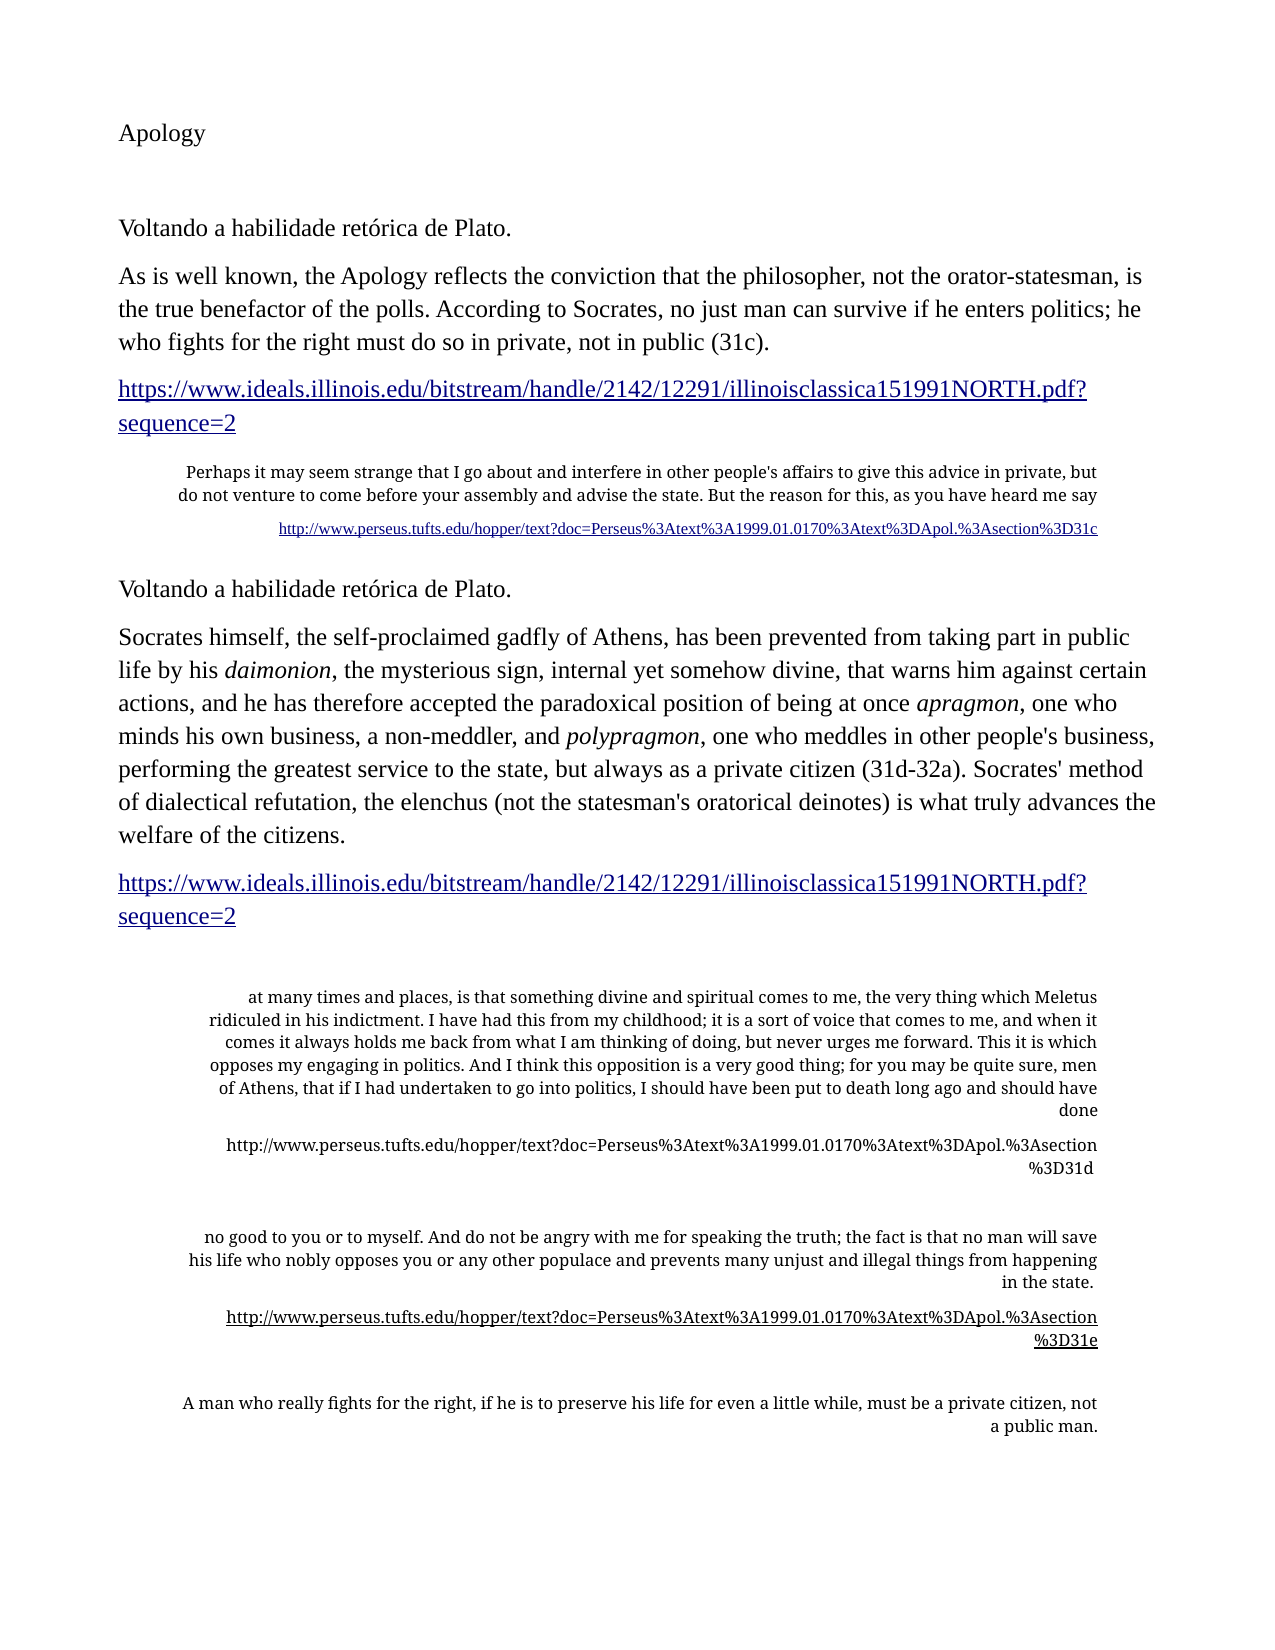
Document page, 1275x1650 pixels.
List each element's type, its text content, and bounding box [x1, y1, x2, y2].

text no good to you or to myself. And do not be angry with me for speaking the truth; the fact is that no man will save his life who nobly opposes you or any other populace and prevents many unjust and illegal things from happening in the state. [177, 1226, 1098, 1294]
text http://www.perseus.tufts.edu/hopper/text?doc=Perseus%3Atext%3A1999.01.0170%3Atext%3DApol.%3Asection%3D31d [177, 1134, 1098, 1179]
text Socrates himself, the self-proclaimed gadfly of Athens, has been prevented from taking part in public life by his daimonion, the mysterious sign, internal yet somehow divine, that warns him against certain actions, and he has therefore accepted the paradoxical position of being at once apragmon, one who minds his own business, a non-meddler, and polypragmon, one who meddles in other people's business, performing the greatest service to the state, but always as a private citizen (31d-32a). Socrates' method of dialectical refutation, the elenchus (not the statesman's oratorical deinotes) is what truly advances the welfare of the citizens. [118, 622, 1157, 849]
text Perhaps it may seem strange that I go about and interfere in other people's affairs to give this advice in private, but do not venture to come before your assembly and advise the state. But the reason for this, as you have heard me say [177, 461, 1098, 507]
text Voltando a habilidade retórica de Plato. [118, 213, 1157, 242]
text https://www.ideals.illinois.edu/bitstream/handle/2142/12291/illinoisclassica151991NORTH.pdf?sequence=2 [118, 868, 1157, 930]
text https://www.ideals.illinois.edu/bitstream/handle/2142/12291/illinoisclassica151991NORTH.pdf?sequence=2 [118, 374, 1157, 436]
text http://www.perseus.tufts.edu/hopper/text?doc=Perseus%3Atext%3A1999.01.0170%3Atext%3DApol.%3Asection%3D31e [177, 1306, 1098, 1351]
text at many times and places, is that something divine and spiritual comes to me, the very thing which Meletus ridiculed in his indictment. I have had this from my childhood; it is a sort of voice that comes to me, and when it comes it always holds me back from what I am thinking of doing, but never urges me forward. This it is which opposes my engaging in politics. And I think this opposition is a very good thing; for you may be quite sure, men of Athens, that if I had undertaken to go into politics, I should have been put to death long ago and should have done [177, 986, 1098, 1122]
text http://www.perseus.tufts.edu/hopper/text?doc=Perseus%3Atext%3A1999.01.0170%3Atext%3DApol.%3Asection%3D31c [177, 518, 1098, 538]
text Voltando a habilidade retórica de Plato. [118, 574, 1157, 603]
text Apology [118, 118, 1157, 147]
text As is well known, the Apology reflects the conviction that the philosopher, not the orator-statesman, is the true benefactor of the polls. According to Socrates, no just man can survive if he enters politics; he who fights for the right must do so in private, not in public (31c). [118, 261, 1157, 356]
text A man who really fights for the right, if he is to preserve his life for even a little while, must be a private citizen, not a public man. [177, 1391, 1098, 1437]
